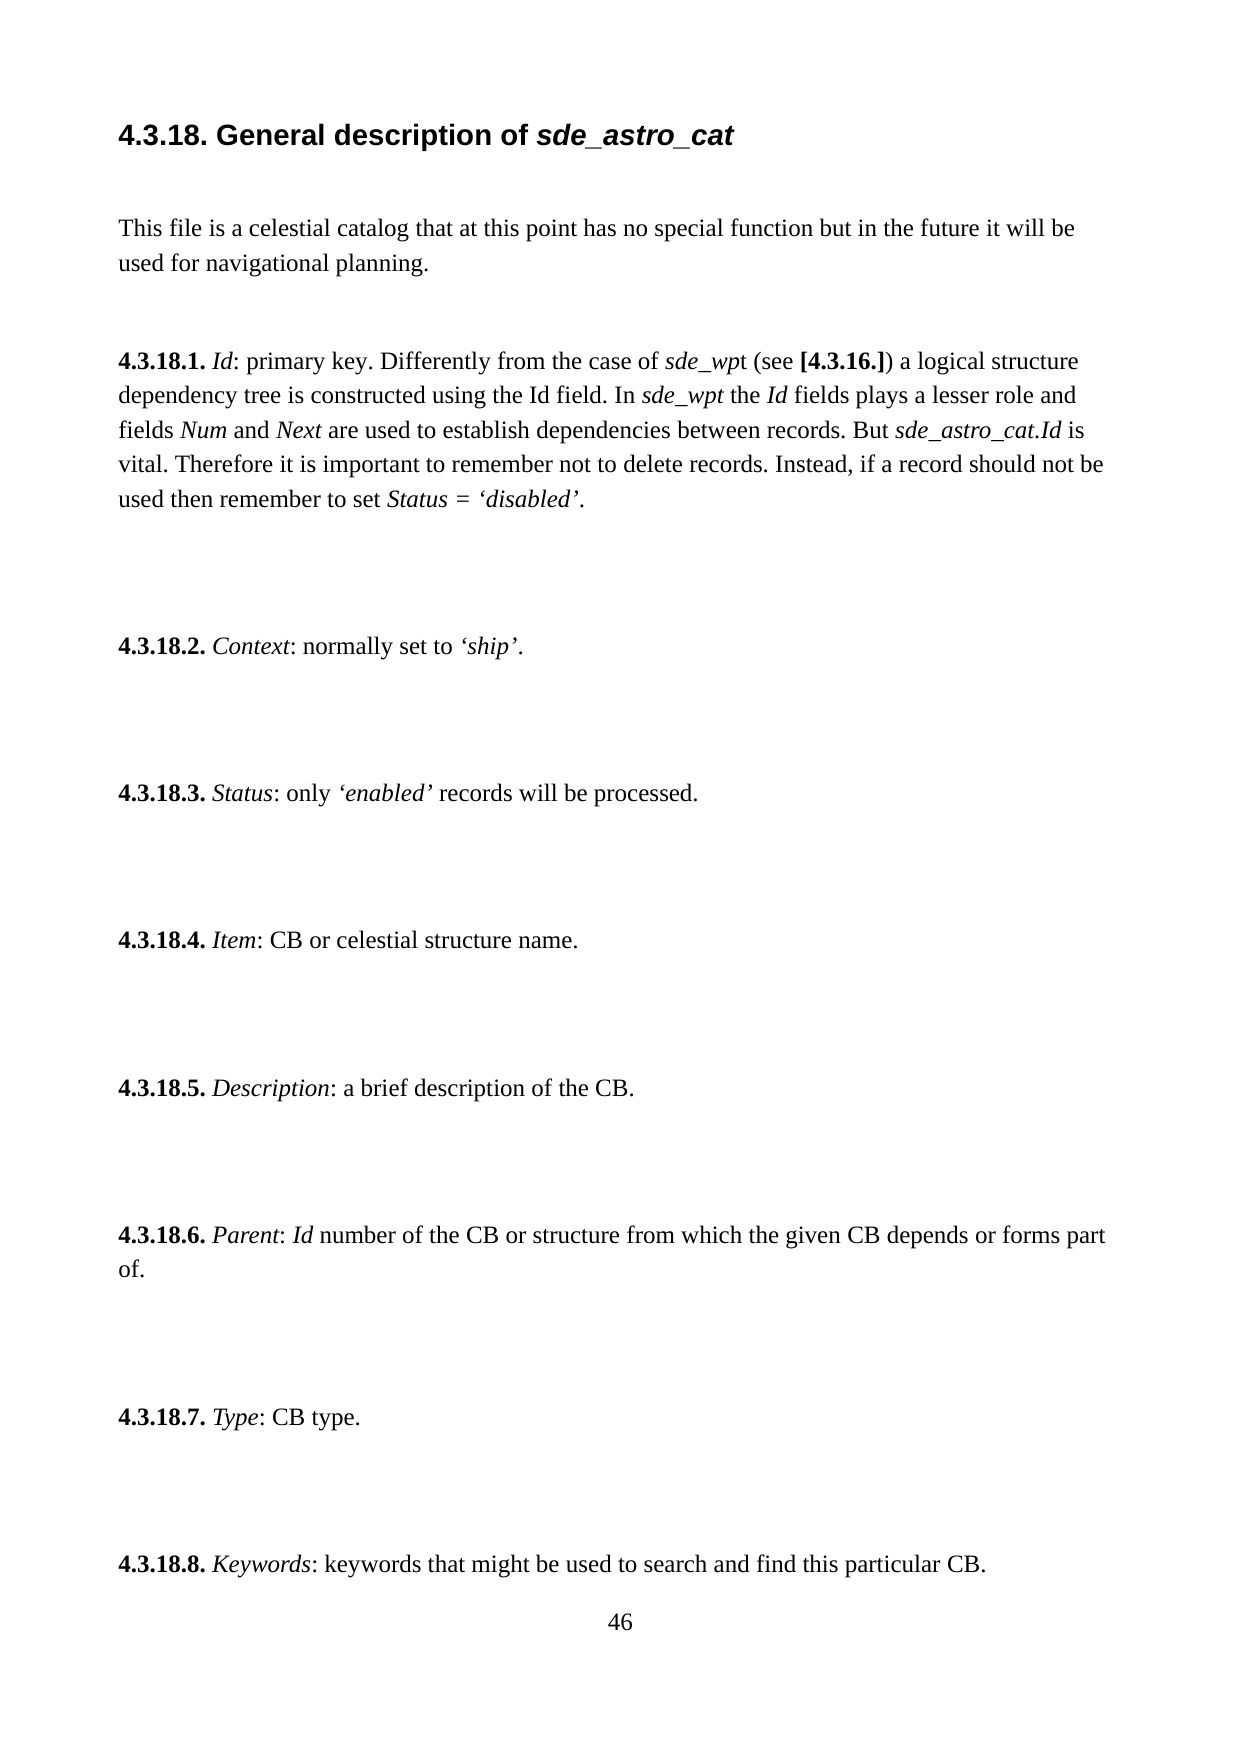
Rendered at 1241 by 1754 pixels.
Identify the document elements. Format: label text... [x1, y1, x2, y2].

text 4.3.18.4. Item: CB or celestial structure name. [118, 926, 1122, 954]
text 4.3.18.8. Keywords: keywords that might be used to search and find this particular CB. [118, 1549, 1122, 1577]
text 4.3.18.2. Context: normally set to ‘ship’. [118, 631, 1122, 660]
text This file is a celestial catalog that at this point has no special function but in the future it will be used for navigational planning. [118, 213, 1122, 277]
text 4.3.18.6. Parent: Id number of the CB or structure from which the given CB depends or forms part of. [118, 1220, 1122, 1283]
text 4.3.18.7. Type: CB type. [118, 1402, 1122, 1430]
text 4.3.18.3. Status: only ‘enabled’ records will be processed. [118, 778, 1122, 807]
subtitle 4.3.18. General description of sde_astro_cat [118, 118, 1122, 152]
text 4.3.18.5. Description: a brief description of the CB. [118, 1073, 1122, 1101]
text 4.3.18.1. Id: primary key. Differently from the case of sde_wpt (see [4.3.16.]) a logical structure dependency tree is constructed using the Id field. In sde_wpt the Id fields plays a lesser role and fields Num and Next are used to establish dependencies between records. But sde_astro_cat.Id is vital. Therefore it is important to remember not to delete records. Instead, if a record should not be used then remember to set Status = ‘disabled’. [118, 346, 1122, 513]
